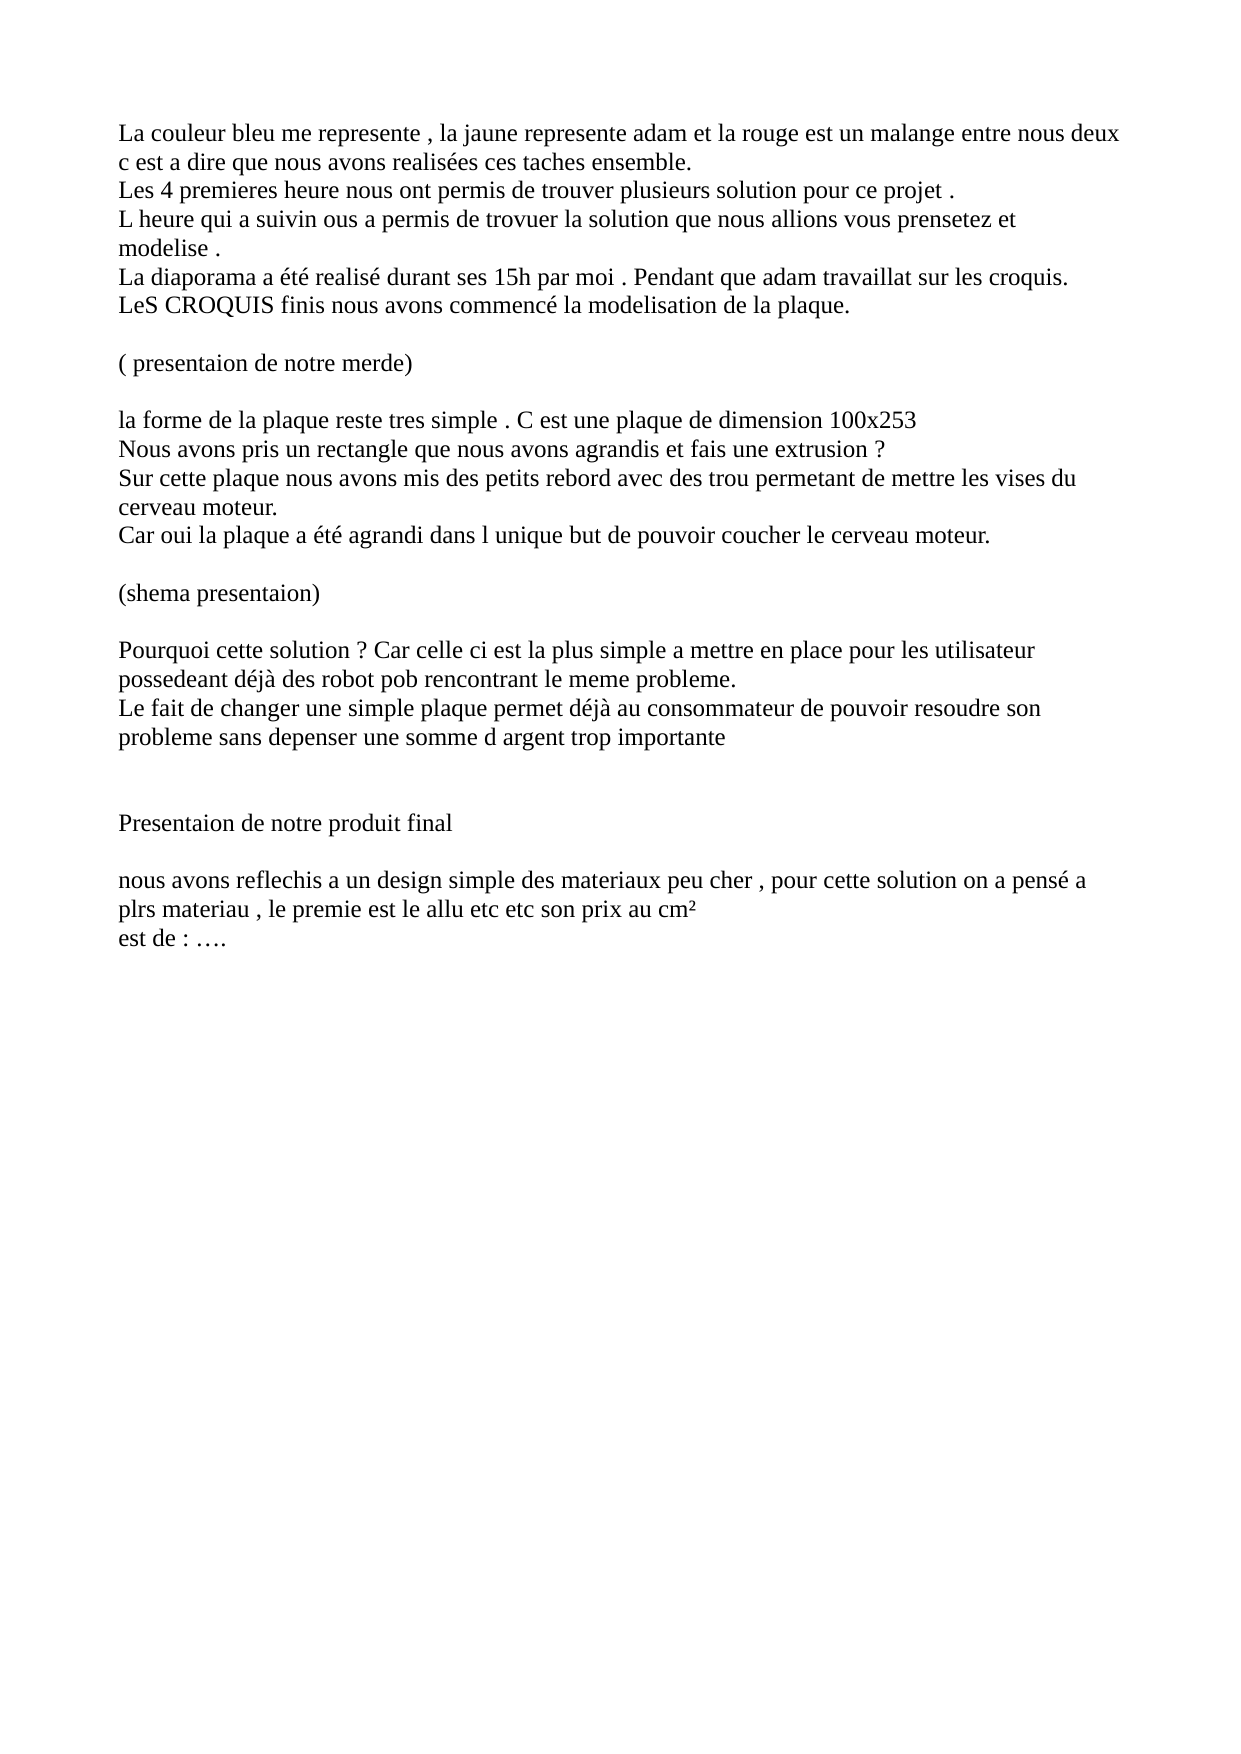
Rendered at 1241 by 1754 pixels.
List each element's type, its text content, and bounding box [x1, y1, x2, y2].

text Presentaion de notre produit final [118, 808, 1122, 837]
text la forme de la plaque reste tres simple . C est une plaque de dimension 100x253 [118, 406, 1122, 434]
text La diaporama a été realisé durant ses 15h par moi . Pendant que adam travaillat sur les croquis. [118, 262, 1122, 291]
text Le fait de changer une simple plaque permet déjà au consommateur de pouvoir resoudre son probleme sans depenser une somme d argent trop importante [118, 693, 1122, 751]
text ( presentaion de notre merde) [118, 348, 1122, 377]
text Sur cette plaque nous avons mis des petits rebord avec des trou permetant de mettre les vises du cerveau moteur. [118, 463, 1122, 521]
text L heure qui a suivin ous a permis de trovuer la solution que nous allions vous prensetez et modelise . [118, 204, 1122, 262]
text (shema presentaion) [118, 578, 1122, 607]
text est de : …. [118, 923, 1122, 952]
text Pourquoi cette solution ? Car celle ci est la plus simple a mettre en place pour les utilisateur possedeant déjà des robot pob rencontrant le meme probleme. [118, 636, 1122, 693]
text nous avons reflechis a un design simple des materiaux peu cher , pour cette solution on a pensé a plrs materiau , le premie est le allu etc etc son prix au cm² [118, 866, 1122, 923]
text Car oui la plaque a été agrandi dans l unique but de pouvoir coucher le cerveau moteur. [118, 521, 1122, 549]
text La couleur bleu me represente , la jaune represente adam et la rouge est un malange entre nous deux c est a dire que nous avons realisées ces taches ensemble. [118, 118, 1122, 176]
text LeS CROQUIS finis nous avons commencé la modelisation de la plaque. [118, 291, 1122, 319]
text Les 4 premieres heure nous ont permis de trouver plusieurs solution pour ce projet . [118, 176, 1122, 204]
text Nous avons pris un rectangle que nous avons agrandis et fais une extrusion ? [118, 434, 1122, 463]
